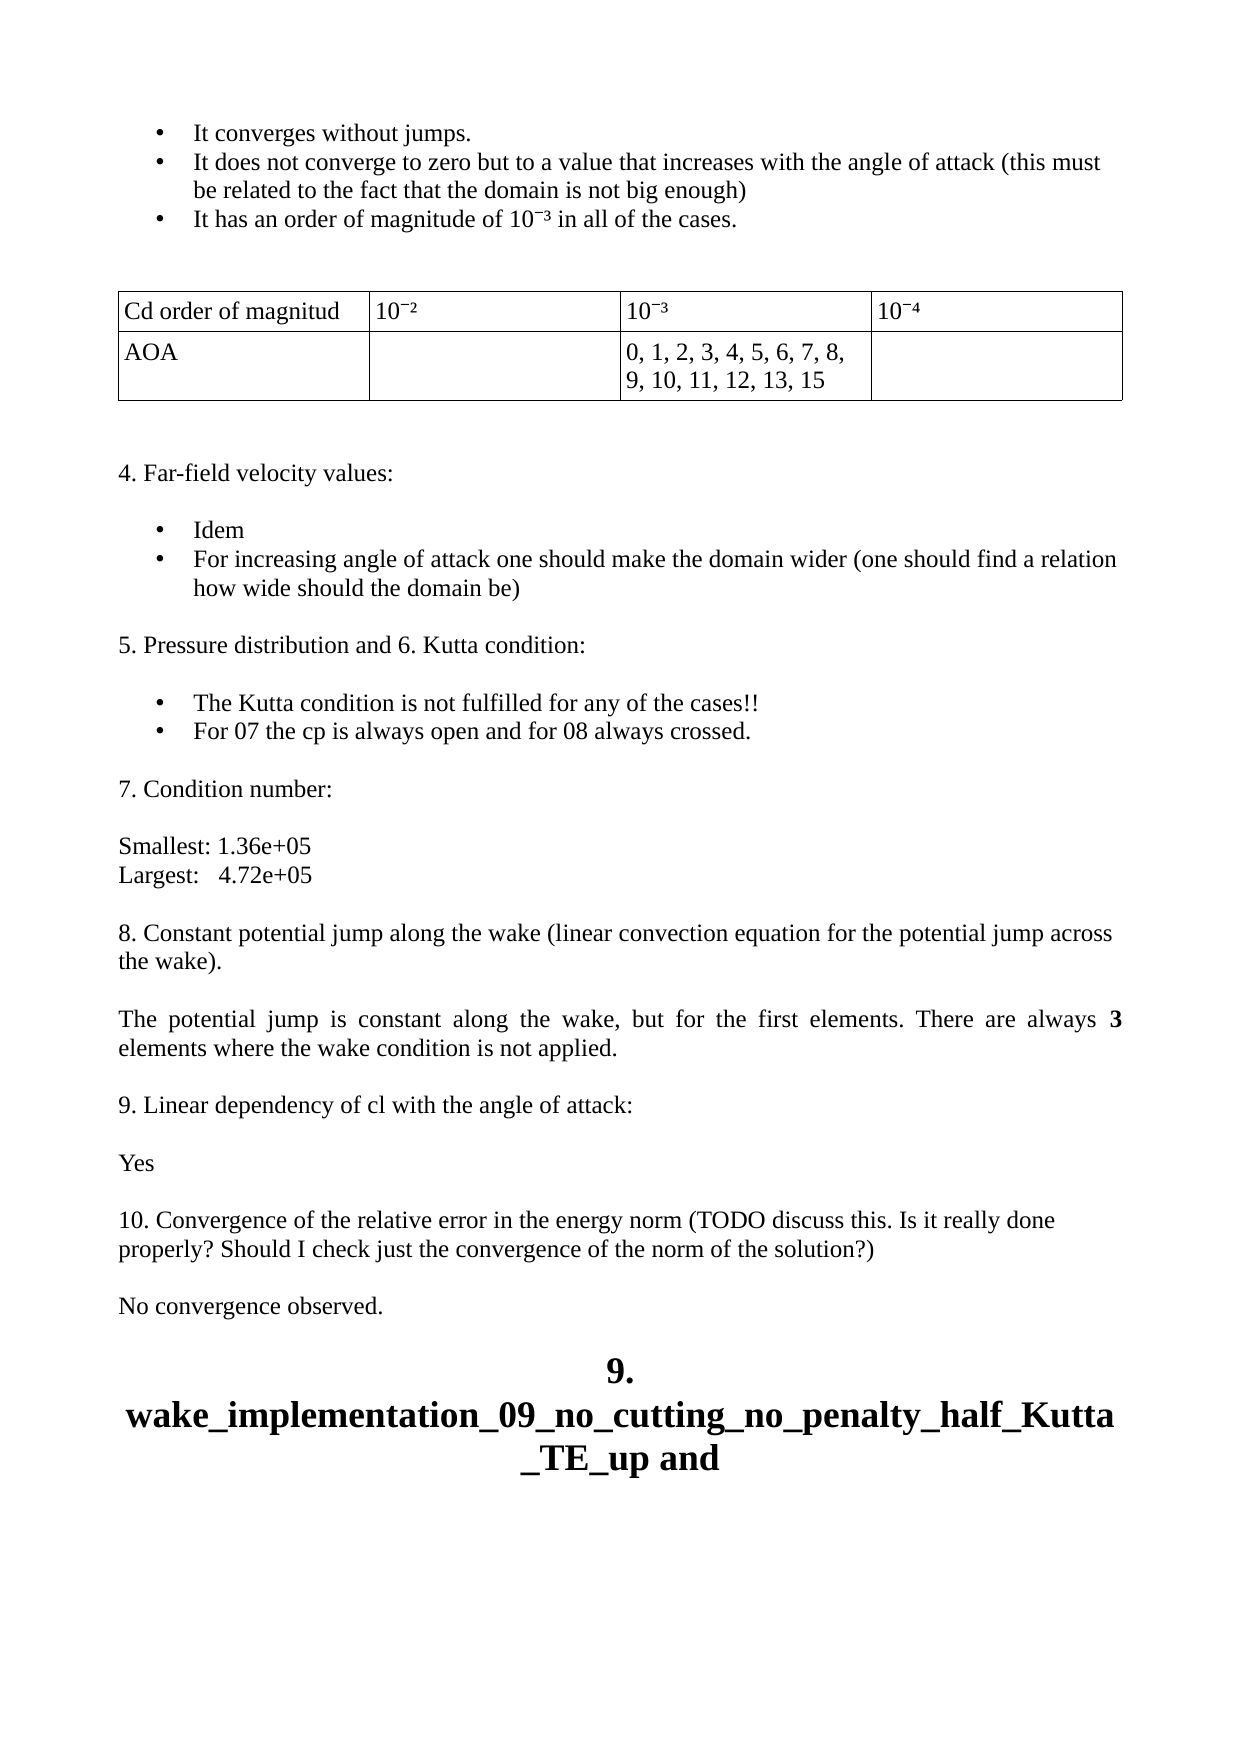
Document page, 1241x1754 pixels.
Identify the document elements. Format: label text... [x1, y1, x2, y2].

table_header 10⁻³ [621, 292, 871, 331]
text 10. Convergence of the relative error in the energy norm (TODO discuss this. Is it really done properly? Should I check just the convergence of the norm of the solution?) [118, 1205, 1122, 1263]
text 7. Condition number: [118, 774, 1122, 803]
list Idem [156, 515, 1122, 544]
table_cell 0, 1, 2, 3, 4, 5, 6, 7, 8, 9, 10, 11, 12, 13, 15 [621, 332, 871, 400]
text 9. Linear dependency of cl with the angle of attack: [118, 1090, 1122, 1119]
table_cell [370, 332, 620, 400]
text Smallest: 1.36e+05 [118, 831, 1122, 860]
text Yes [118, 1148, 1122, 1176]
text Largest: 4.72e+05 [118, 860, 1122, 889]
table_header Cd order of magnitud [119, 292, 369, 331]
list It has an order of magnitude of 10⁻³ in all of the cases. [156, 204, 1122, 233]
text 8. Constant potential jump along the wake (linear convection equation for the potential jump across the wake). [118, 918, 1122, 975]
list It does not converge to zero but to a value that increases with the angle of attack (this must be related to the fact that the domain is not big enough) [156, 147, 1122, 204]
table_header 10⁻⁴ [872, 292, 1122, 331]
list For increasing angle of attack one should make the domain wider (one should find a relation how wide should the domain be) [156, 544, 1122, 601]
list It converges without jumps. [156, 118, 1122, 147]
text 5. Pressure distribution and 6. Kutta condition: [118, 630, 1122, 659]
list The Kutta condition is not fulfilled for any of the cases!! [156, 688, 1122, 716]
table_header 10⁻² [370, 292, 620, 331]
text No convergence observed. [118, 1291, 1122, 1320]
text 9. wake_implementation_09_no_cutting_no_penalty_half_Kutta_TE_up and [118, 1349, 1122, 1478]
table_cell AOA [119, 332, 369, 400]
text 4. Far-field velocity values: [118, 458, 1122, 486]
table_cell [872, 332, 1122, 400]
text The potential jump is constant along the wake, but for the first elements. There are always 3 elements where the wake condition is not applied. [118, 1004, 1122, 1061]
list For 07 the cp is always open and for 08 always crossed. [156, 716, 1122, 745]
